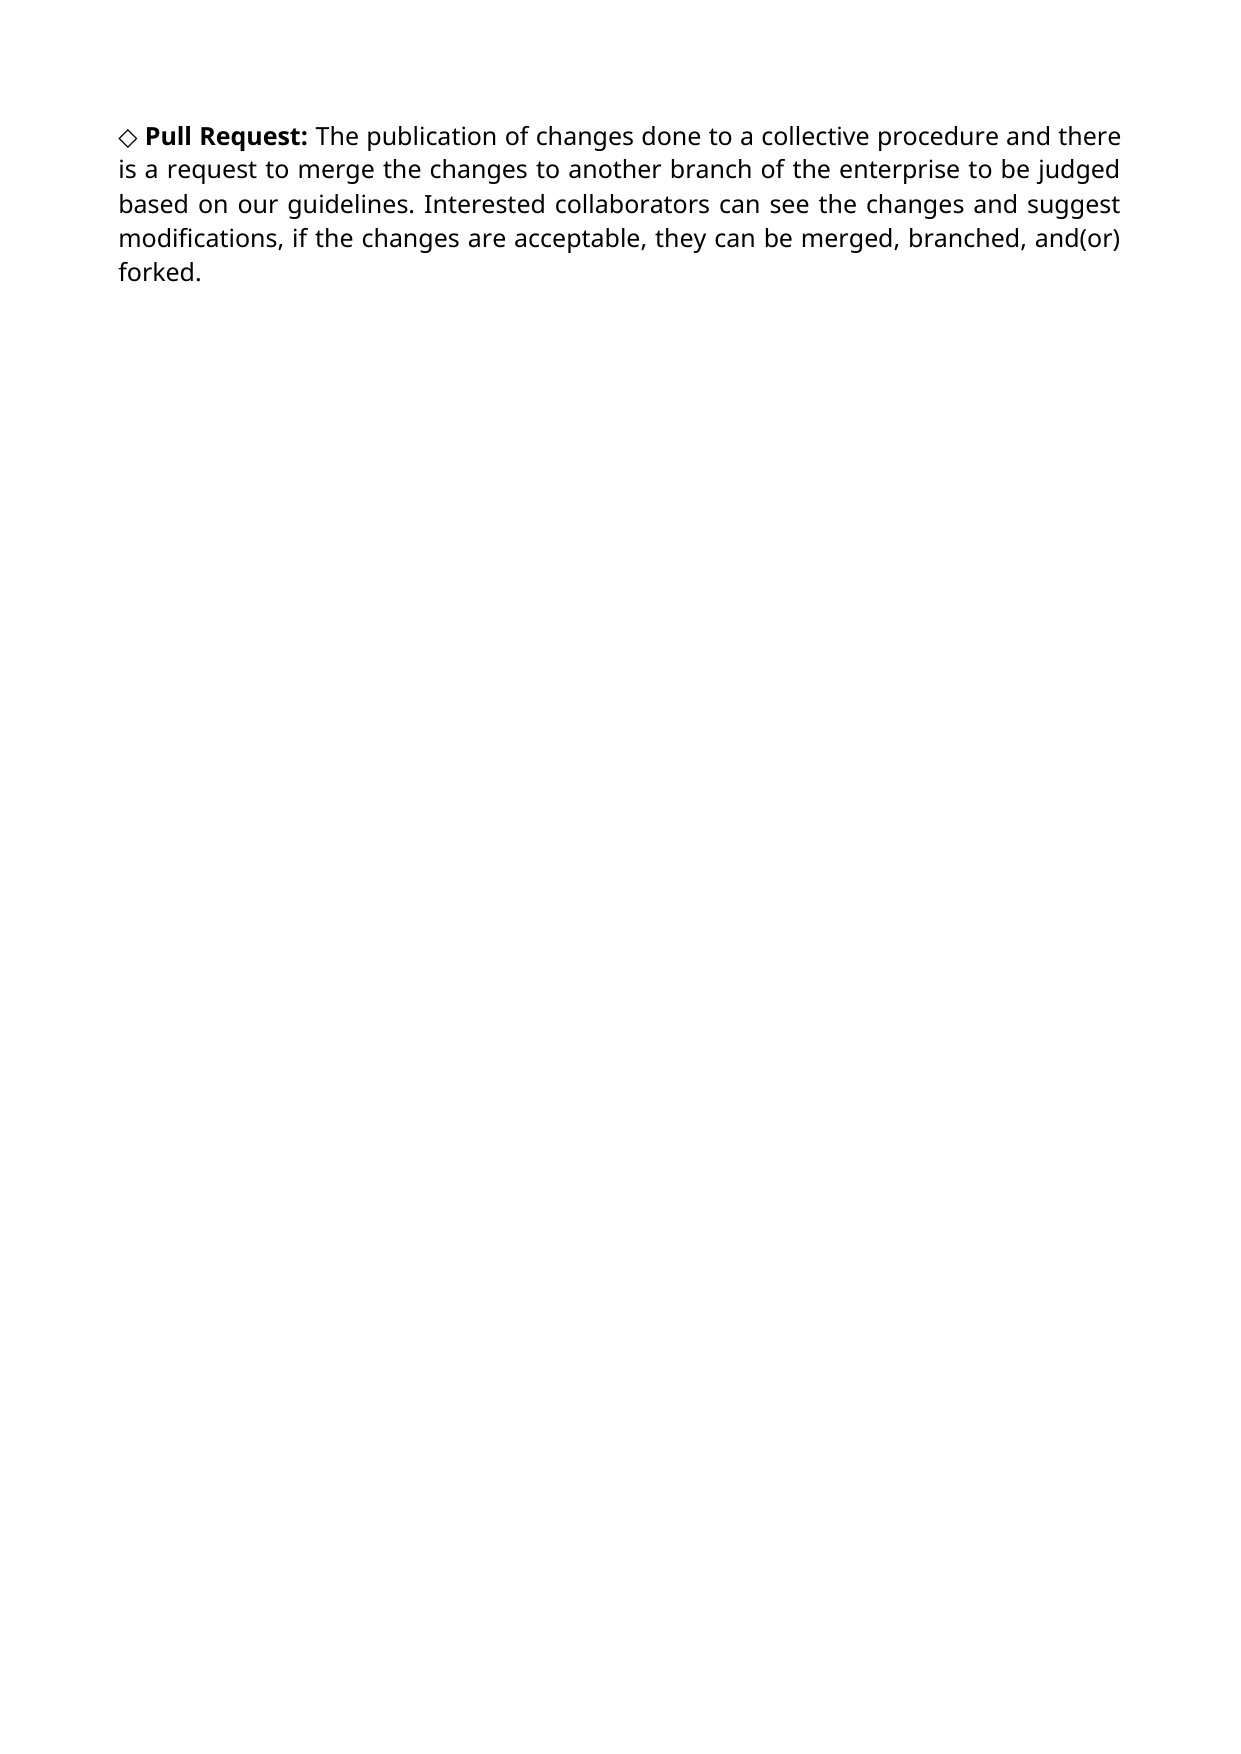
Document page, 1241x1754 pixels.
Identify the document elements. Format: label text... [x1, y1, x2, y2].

text ◇ Pull Request: The publication of changes done to a collective procedure and there is a request to merge the changes to another branch of the enterprise to be judged based on our guidelines. Interested collaborators can see the changes and suggest modifications, if the changes are acceptable, they can be merged, branched, and(or) forked. [118, 118, 1122, 288]
